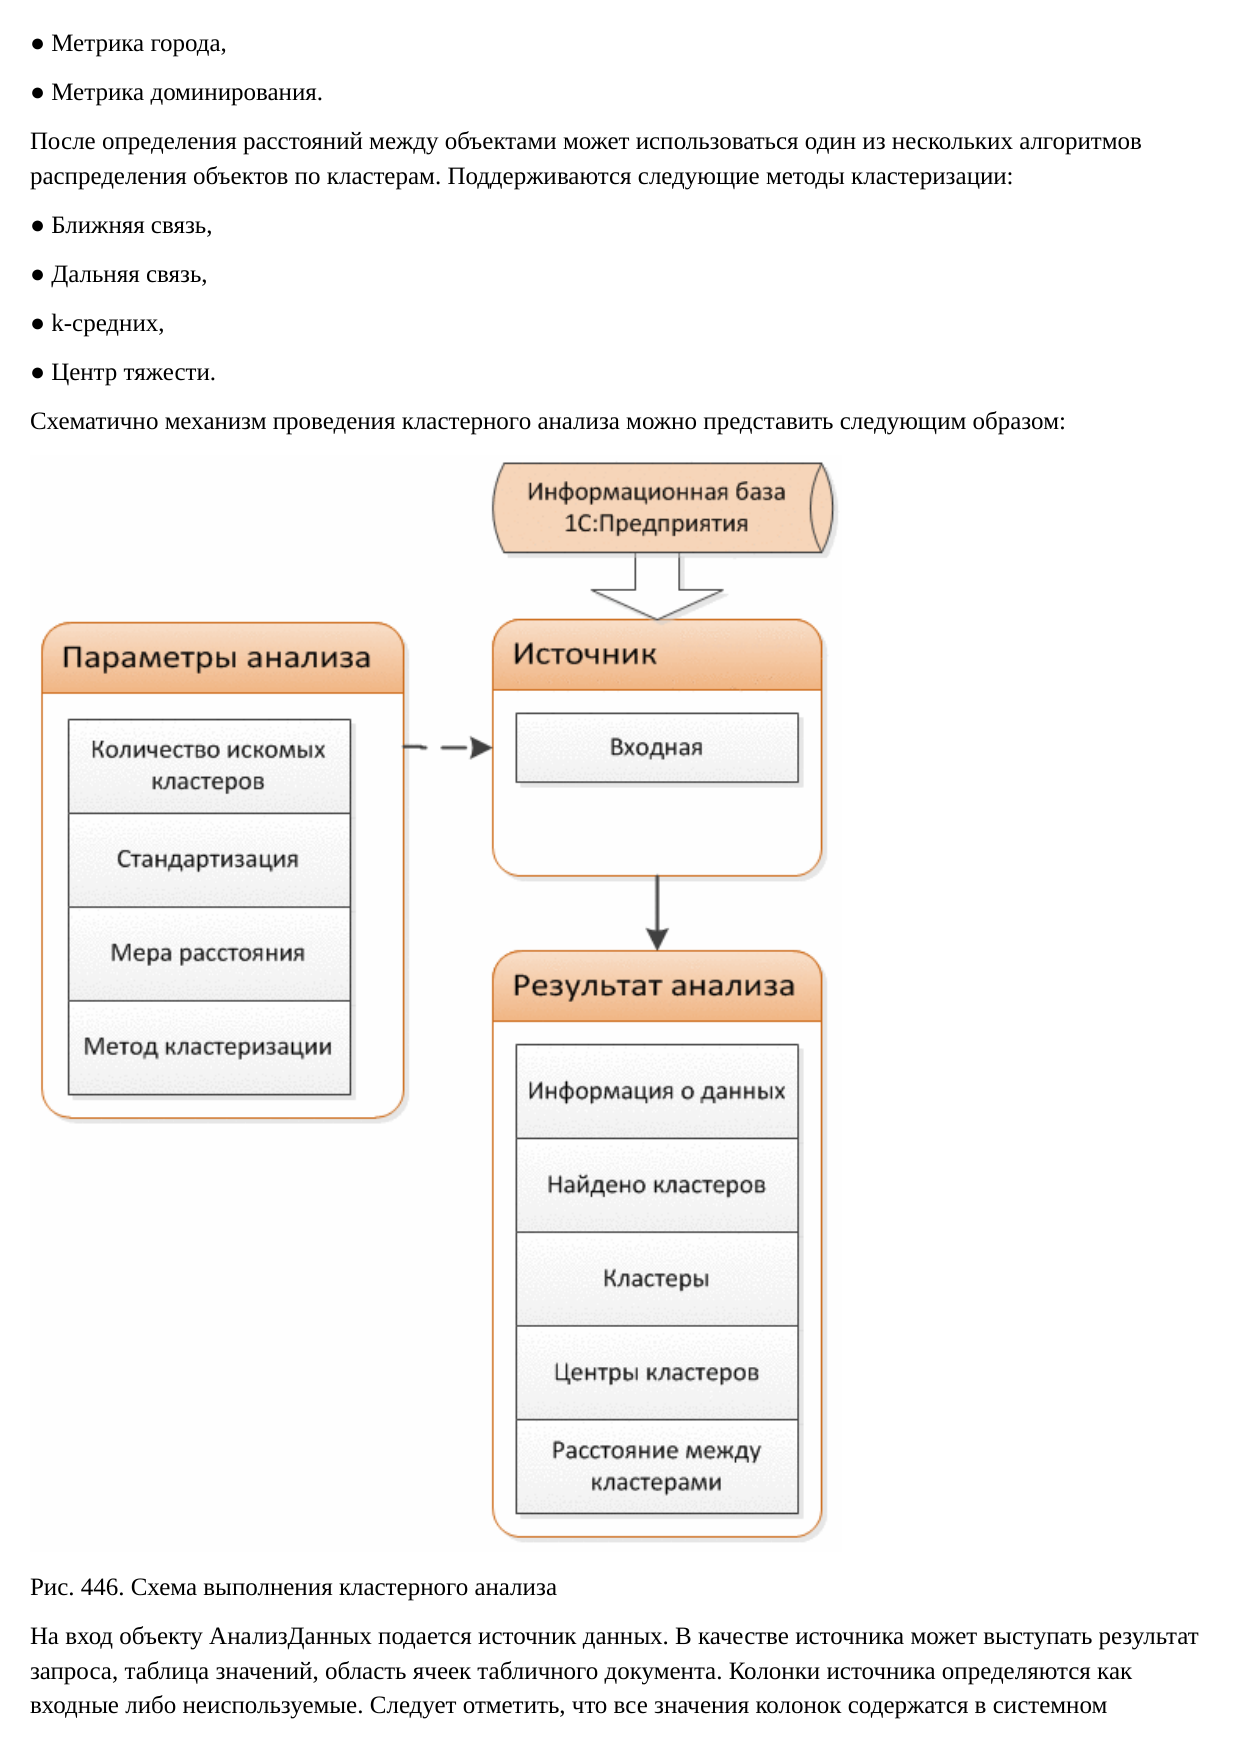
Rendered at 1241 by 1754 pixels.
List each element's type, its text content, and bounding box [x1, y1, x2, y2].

text ● Ближняя связь, [30, 210, 1211, 238]
text Рис. 446. Схема выполнения кластерного анализа [30, 1572, 1211, 1601]
text Схематично механизм проведения кластерного анализа можно представить следующим образом: [30, 406, 1211, 435]
picture [29, 455, 843, 1552]
text ● Центр тяжести. [30, 357, 1211, 386]
text На вход объекту АнализДанных подается источник данных. В качестве источника может выступать результат запроса, таблица значений, область ячеек табличного документа. Колонки источника определяются как входные либо неиспользуемые. Следует отметить, что все значения колонок содержатся в системном [30, 1621, 1211, 1719]
text После определения расстояний между объектами может использоваться один из нескольких алгоритмов распределения объектов по кластерам. Поддерживаются следующие методы кластеризации: [30, 126, 1211, 189]
text ● Метрика доминирования. [30, 77, 1211, 106]
text ● Метрика города, [30, 28, 1211, 57]
text ● k-средних, [30, 308, 1211, 337]
text ● Дальняя связь, [30, 259, 1211, 288]
